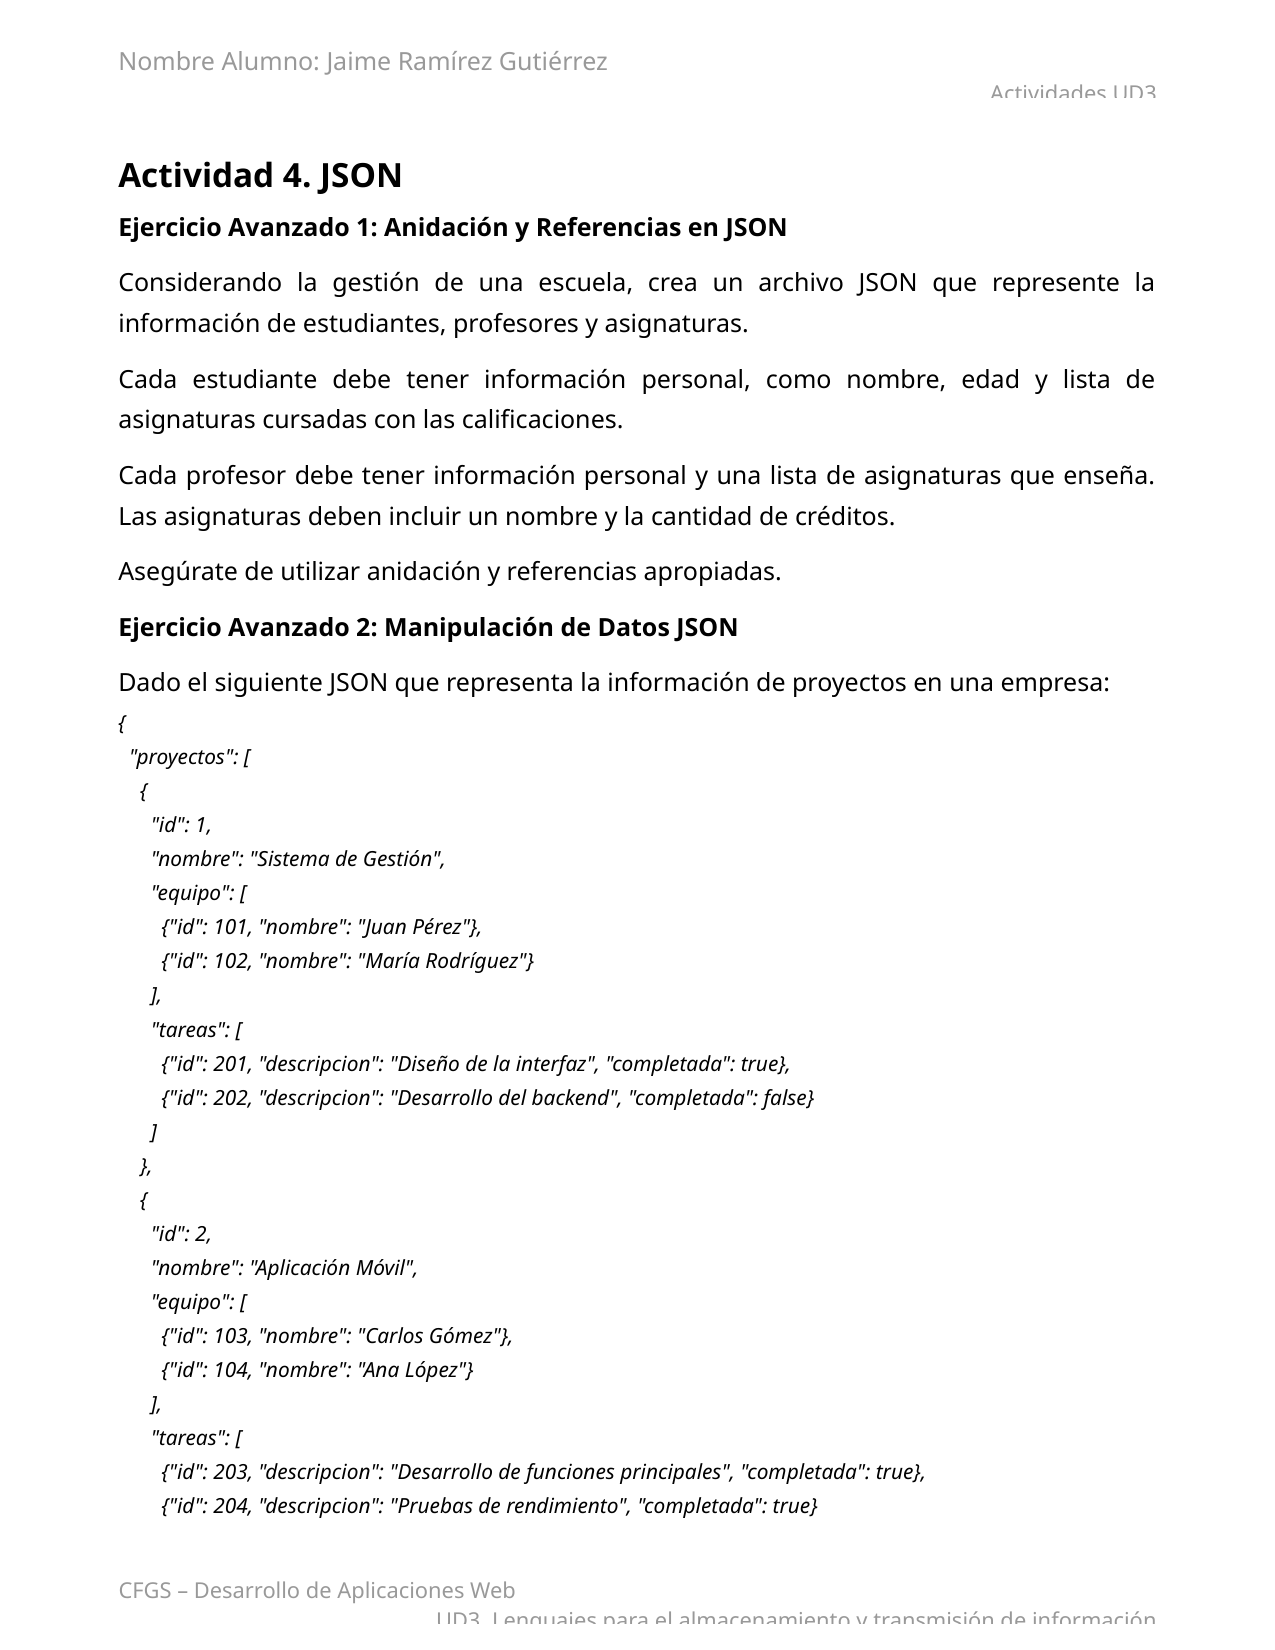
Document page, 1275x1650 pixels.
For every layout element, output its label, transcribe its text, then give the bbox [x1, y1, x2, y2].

text Ejercicio Avanzado 1: Anidación y Referencias en JSON [118, 209, 1157, 244]
text Cada estudiante debe tener información personal, como nombre, edad y lista de asignaturas cursadas con las calificaciones. [118, 361, 1157, 436]
text Asegúrate de utilizar anidación y referencias apropiadas. [118, 554, 1157, 588]
text Considerando la gestión de una escuela, crea un archivo JSON que represente la información de estudiantes, profesores y asignaturas. [118, 265, 1157, 340]
text Cada profesor debe tener información personal y una lista de asignaturas que enseña. Las asignaturas deben incluir un nombre y la cantidad de créditos. [118, 457, 1157, 532]
text Dado el siguiente JSON que representa la información de proyectos en una empresa: [118, 664, 1157, 699]
text Ejercicio Avanzado 2: Manipulación de Datos JSON [118, 609, 1157, 643]
text { "proyectos": [ { "id": 1, "nombre": "Sistema de Gestión", "equipo": [ {"id": 101, "nombre": "Juan Pérez"}, {"id": 102, "nombre": "María Rodríguez"} ], "tareas": [ {"id": 201, "descripcion": "Diseño de la interfaz", "completada": true}, {"id": 202, "descripcion": "Desarrollo del backend", "completada": false} ] }, { "id": 2, "nombre": "Aplicación Móvil", "equipo": [ {"id": 103, "nombre": "Carlos Gómez"}, {"id": 104, "nombre": "Ana López"} ], "tareas": [ {"id": 203, "descripcion": "Desarrollo de funciones principales", "completada": true}, {"id": 204, "descripcion": "Pruebas de rendimiento", "completada": true} [118, 708, 1157, 1520]
subtitle Actividad 4. JSON [118, 152, 1157, 197]
